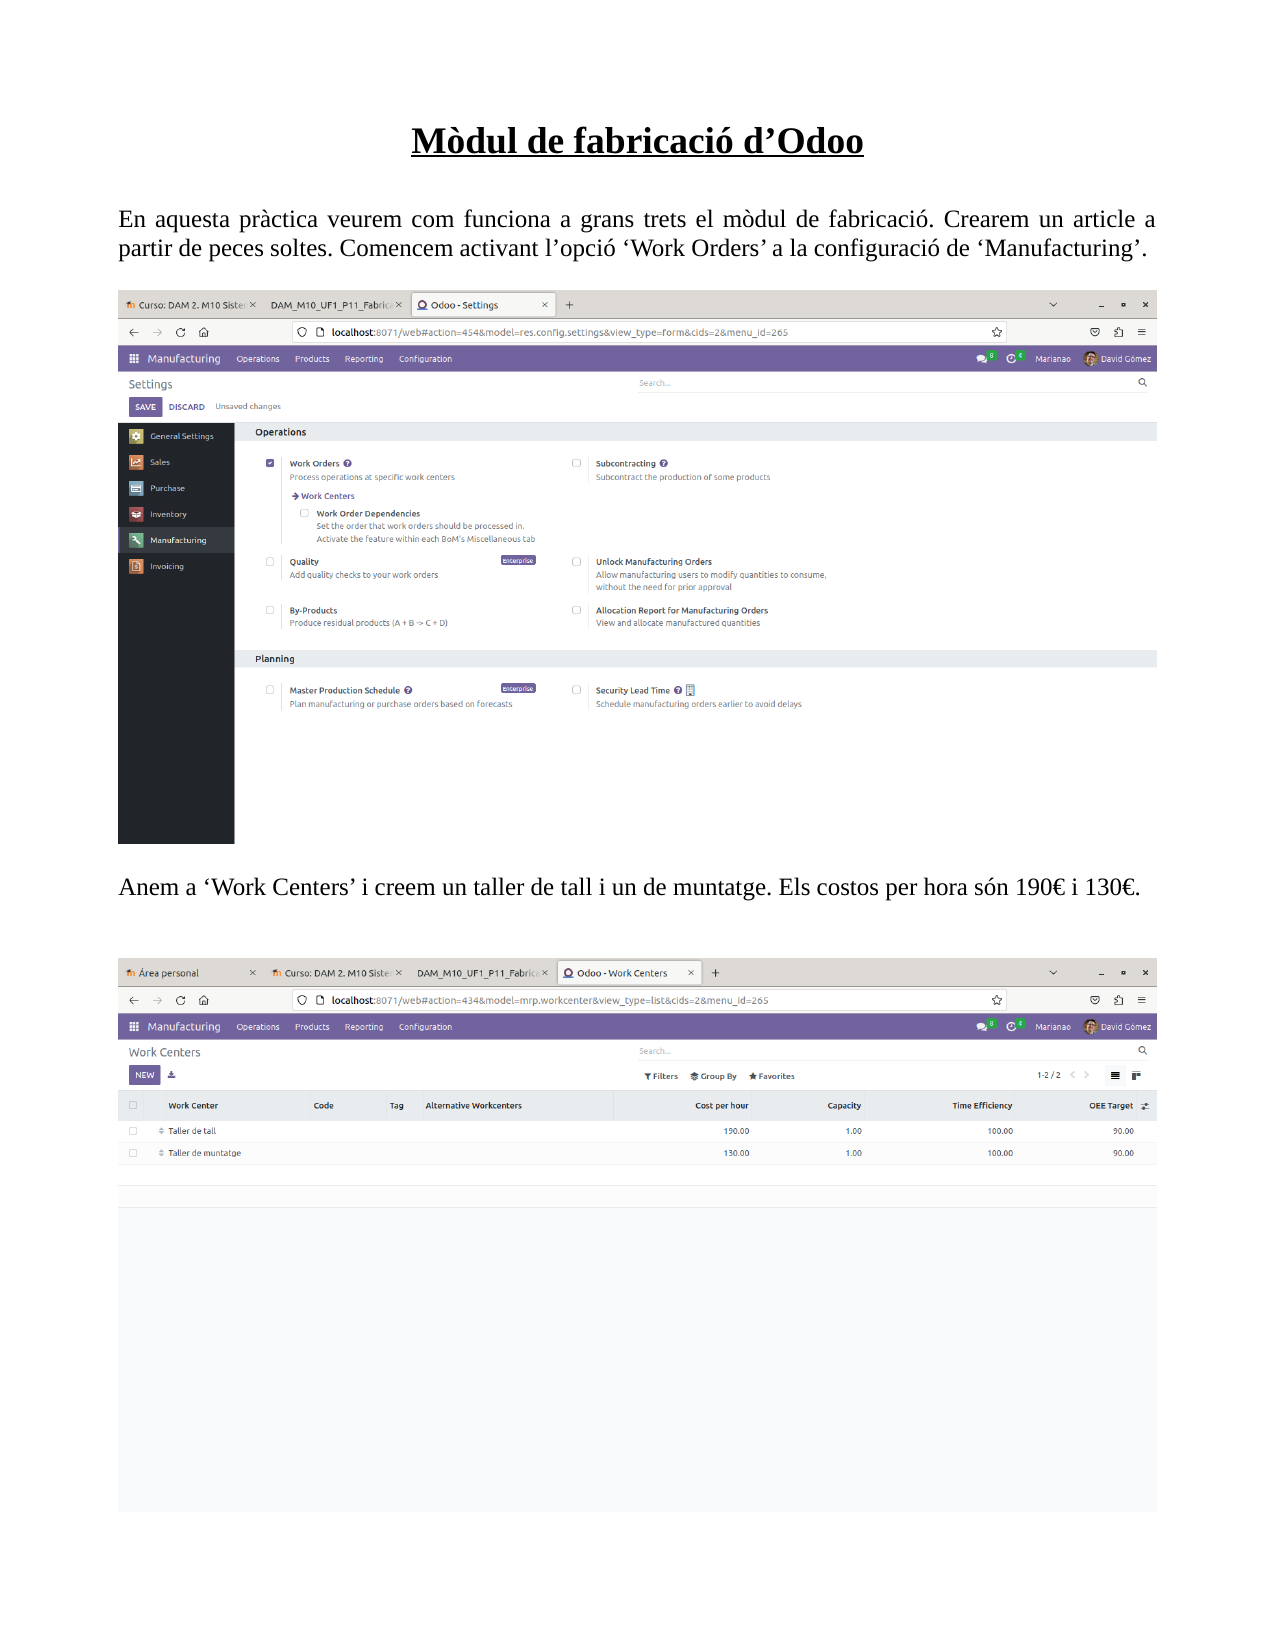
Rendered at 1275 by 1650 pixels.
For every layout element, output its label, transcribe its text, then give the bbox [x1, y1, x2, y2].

picture [118, 290, 1157, 844]
picture [118, 958, 1157, 1512]
text Mòdul de fabricació d’Odoo [118, 118, 1157, 161]
text Anem a ‘Work Centers’ i creem un taller de tall i un de muntatge. Els costos per hora són 190€ i 130€. [118, 872, 1157, 901]
text En aquesta pràctica veurem com funciona a grans trets el mòdul de fabricació. Crearem un article a partir de peces soltes. Comencem activant l’opció ‘Work Orders’ a la configuració de ‘Manufacturing’. [118, 204, 1157, 262]
